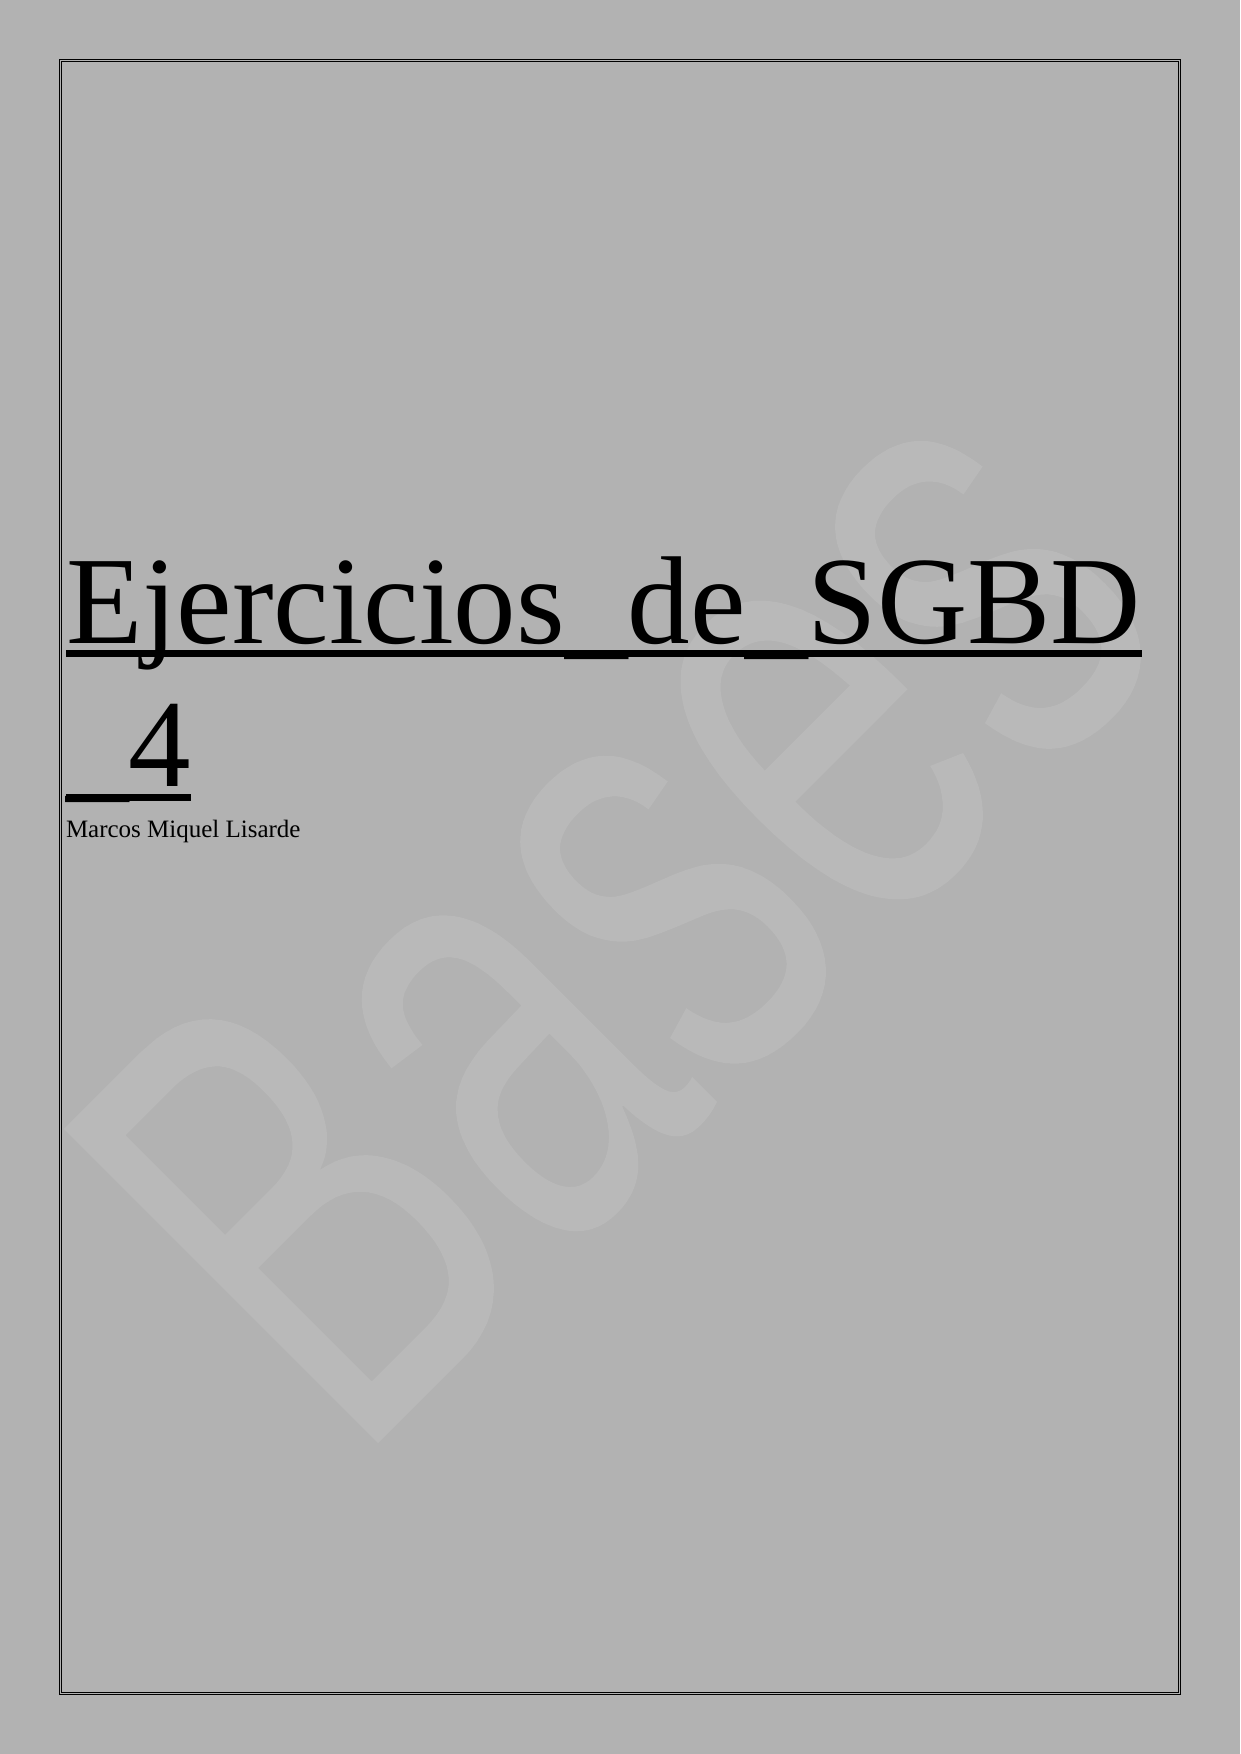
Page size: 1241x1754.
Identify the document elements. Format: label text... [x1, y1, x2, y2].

text Ejercicios_de_SGBD_4 [1076, 607, 1098, 638]
text Ejercicios_de_SGBD_4 [826, 565, 1101, 650]
text Ejercicios_de_SGBD_4 [66, 657, 752, 814]
text Ejercicios_de_SGBD_4 [706, 589, 730, 609]
text Ejercicios_de_SGBD_4 [66, 526, 858, 650]
text Ejercicios_de_SGBD_4 [1088, 567, 1123, 602]
text Ejercicios_de_SGBD_4 [742, 641, 798, 650]
text Ejercicios_de_SGBD_4 [896, 617, 944, 640]
text Marcos Miquel Lisarde [66, 814, 525, 843]
text [810, 814, 941, 843]
text [978, 814, 1174, 843]
text Ejercicios_de_SGBD_4 [902, 565, 948, 581]
text [561, 814, 782, 843]
text Ejercicios_de_SGBD_4 [721, 657, 849, 769]
text Ejercicios_de_SGBD_4 [797, 526, 1174, 814]
text Ejercicios_de_SGBD_4 [993, 603, 1032, 638]
